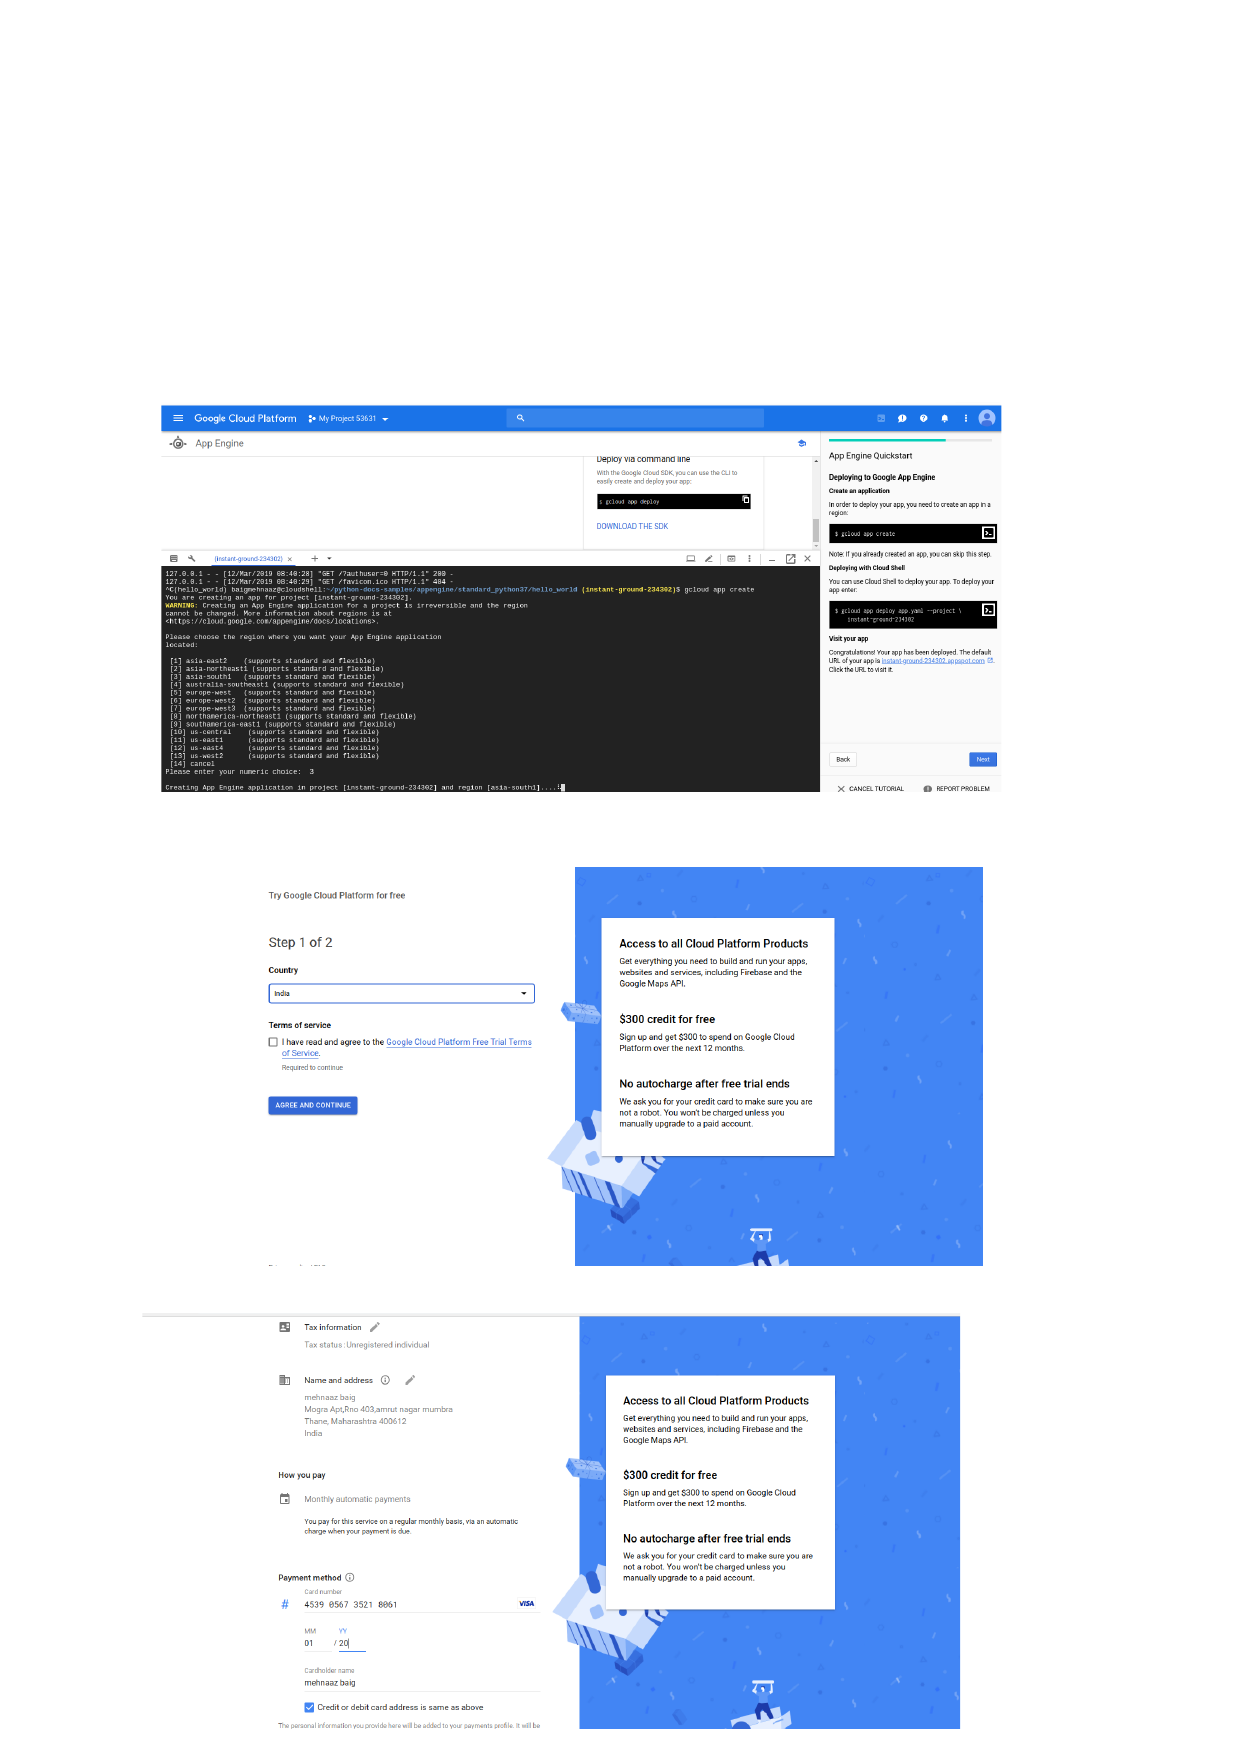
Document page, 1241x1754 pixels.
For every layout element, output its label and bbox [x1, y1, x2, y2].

picture [161, 402, 1002, 792]
picture [133, 867, 983, 1266]
picture [142, 1313, 961, 1729]
